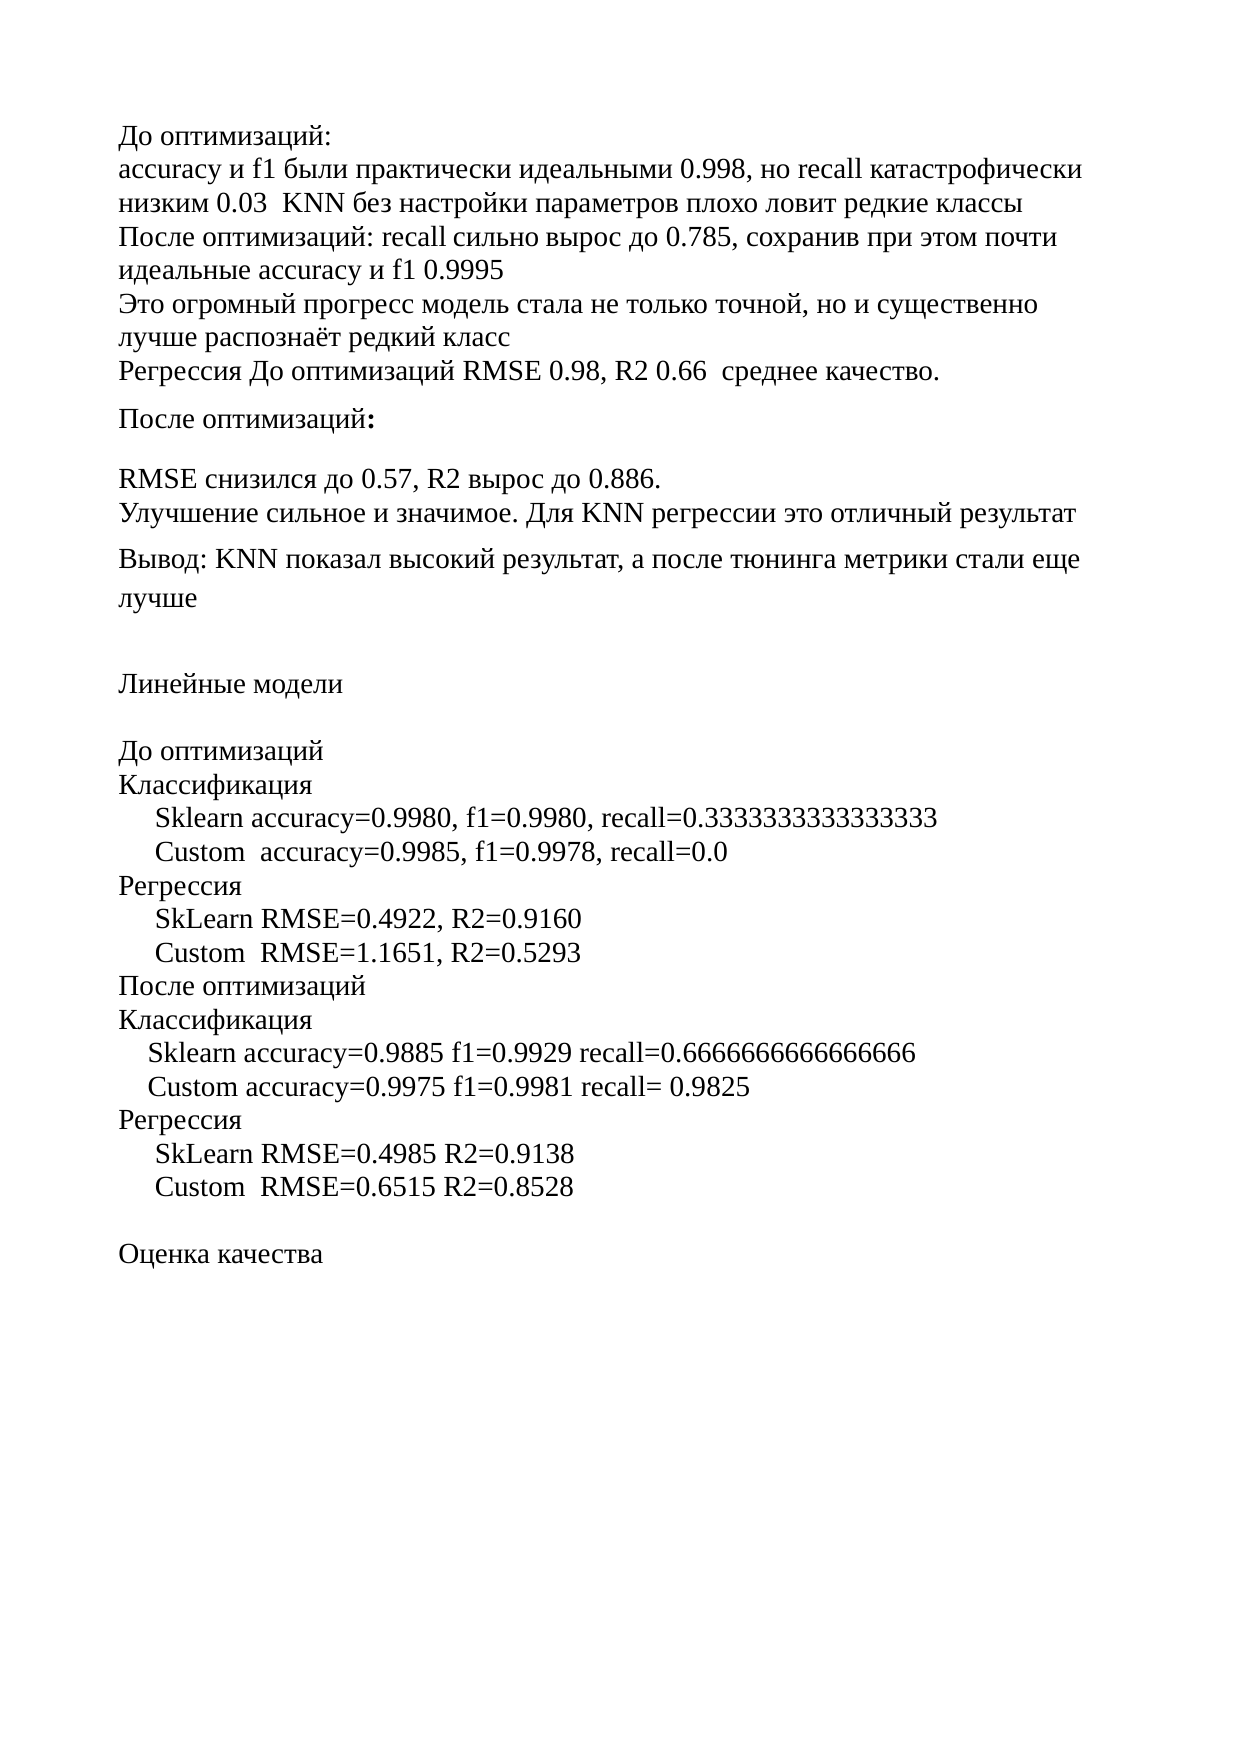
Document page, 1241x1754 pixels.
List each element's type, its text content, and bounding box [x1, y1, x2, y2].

subtitle После оптимизаций: [118, 401, 1122, 434]
text Custom accuracy=0.9975 f1=0.9981 recall= 0.9825 [118, 1069, 1122, 1102]
text accuracy и f1 были практически идеальными 0.998, но recall катастрофически низким 0.03 KNN без настройки параметров плохо ловит редкие классы [118, 152, 1122, 219]
text Линейные модели [118, 666, 1122, 700]
text Регрессия До оптимизаций RMSE 0.98, R2 0.66 среднее качество. [118, 353, 1122, 386]
text Регрессия [118, 1102, 1122, 1136]
text Оценка качества [118, 1237, 1122, 1270]
text SkLearn RMSE=0.4985 R2=0.9138 Custom RMSE=0.6515 R2=0.8528 [118, 1136, 1122, 1203]
text SkLearn RMSE=0.4922, R2=0.9160 Custom RMSE=1.1651, R2=0.5293 После оптимизаций [118, 901, 1122, 1002]
text Классификация Sklearn accuracy=0.9885 f1=0.9929 recall=0.6666666666666666 [118, 1002, 1122, 1069]
text До оптимизаций: [118, 118, 1122, 152]
text Классификация [118, 767, 1122, 801]
text Регрессия [118, 868, 1122, 901]
text После оптимизаций: recall сильно вырос до 0.785, сохранив при этом почти идеальные accuracy и f1 0.9995 Это огромный прогресс модель стала не только точной, но и существенно лучше распознаёт редкий класс [118, 219, 1122, 353]
text До оптимизаций [118, 733, 1122, 767]
subtitle RMSE снизился до 0.57, R2 вырос до 0.886. Улучшение сильное и значимое. Для KNN регрессии это отличный результат [118, 462, 1122, 529]
text Sklearn accuracy=0.9980, f1=0.9980, recall=0.3333333333333333 Custom accuracy=0.9985, f1=0.9978, recall=0.0 [118, 801, 1122, 868]
text Вывод: KNN показал высокий результат, а после тюнинга метрики стали еще лучше [118, 541, 1122, 613]
